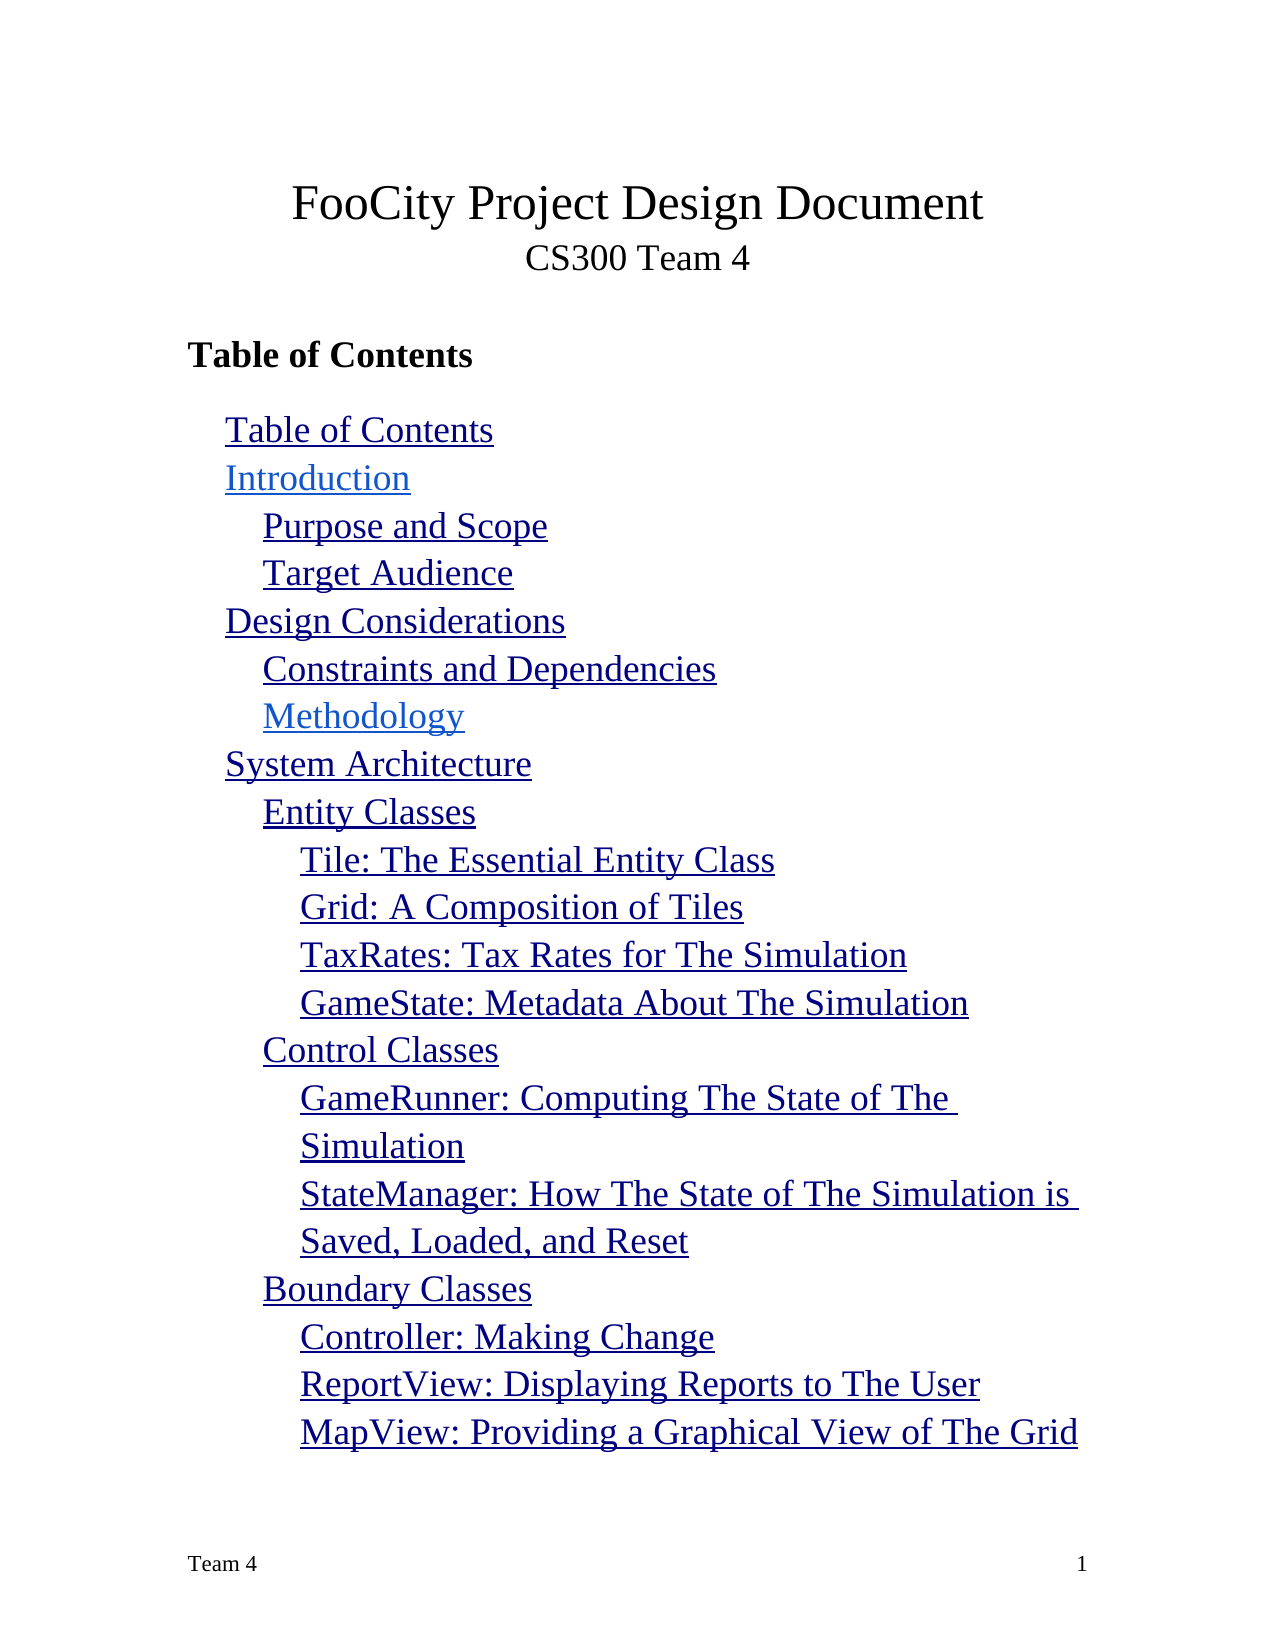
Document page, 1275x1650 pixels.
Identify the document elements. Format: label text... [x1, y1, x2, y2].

text System Architecture [225, 743, 1087, 785]
text Target Audience [262, 552, 1087, 594]
text GameState: Metadata About The Simulation [300, 982, 1087, 1023]
text StateManager: How The State of The Simulation is Saved, Loaded, and Reset [300, 1172, 1087, 1262]
text Purpose and Scope [262, 504, 1087, 546]
text Design Considerations [225, 600, 1087, 642]
text Controller: Making Change [300, 1316, 1087, 1357]
text Entity Classes [262, 791, 1087, 832]
text Grid: A Composition of Tiles [300, 886, 1087, 928]
text TaxRates: Tax Rates for The Simulation [300, 934, 1087, 976]
text CS300 Team 4 [187, 237, 1087, 278]
text Constraints and Dependencies [262, 648, 1087, 689]
text MapView: Providing a Graphical View of The Grid [300, 1411, 1087, 1453]
text Introduction [225, 457, 1087, 498]
text GameRunner: Computing The State of The Simulation [300, 1077, 1087, 1166]
text Tile: The Essential Entity Class [300, 838, 1087, 880]
text Methodology [262, 695, 1087, 737]
text Table of Contents [225, 409, 1087, 451]
subtitle Table of Contents [187, 334, 1087, 376]
text Control Classes [262, 1029, 1087, 1071]
text Boundary Classes [262, 1268, 1087, 1309]
text FooCity Project Design Document [187, 175, 1087, 230]
text ReportView: Displaying Reports to The User [300, 1363, 1087, 1405]
